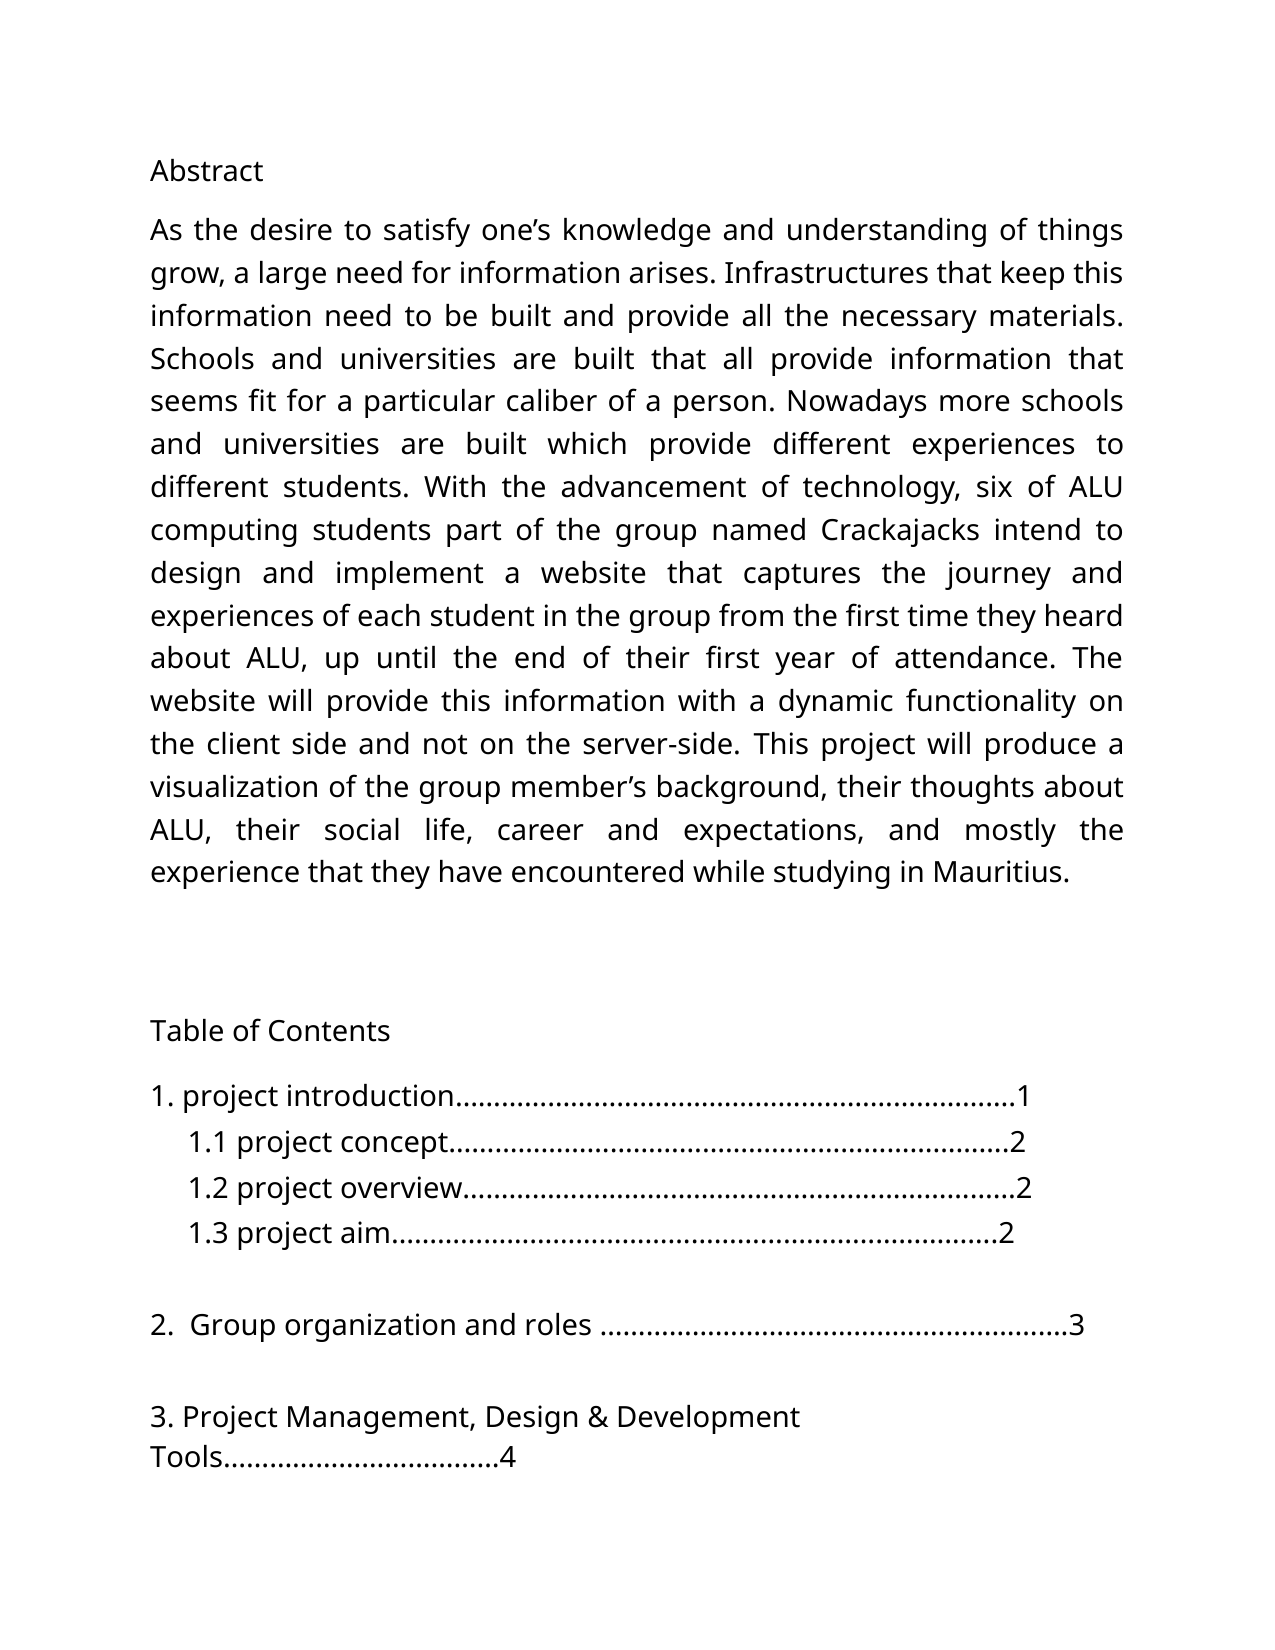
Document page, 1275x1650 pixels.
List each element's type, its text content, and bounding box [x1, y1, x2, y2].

text Abstract [150, 150, 1125, 190]
text As the desire to satisfy one’s knowledge and understanding of things grow, a large need for information arises. Infrastructures that keep this information need to be built and provide all the necessary materials. Schools and universities are built that all provide information that seems fit for a particular caliber of a person. Nowadays more schools and universities are built which provide different experiences to different students. With the advancement of technology, six of ALU computing students part of the group named Crackajacks intend to design and implement a website that captures the journey and experiences of each student in the group from the first time they heard about ALU, up until the end of their first year of attendance. The website will provide this information with a dynamic functionality on the client side and not on the server-side. This project will produce a visualization of the group member’s background, their thoughts about ALU, their social life, career and expectations, and mostly the experience that they have encountered while studying in Mauritius. [150, 209, 1125, 891]
text 1. project introduction……………………………………………………………….1 [150, 1075, 1125, 1115]
text 2. Group organization and roles …………………………………………………….3 [150, 1305, 1125, 1344]
text 3. Project Management, Design & Development Tools………………………………4 [150, 1397, 1125, 1476]
text 1.1 project concept……………………………………………………………….2 [187, 1121, 1125, 1161]
text 1.2 project overview………………………………………………………………2 [187, 1167, 1125, 1207]
text Table of Contents [150, 971, 1125, 1050]
text 1.3 project aim…………………………………………………………………….2 [187, 1213, 1125, 1252]
